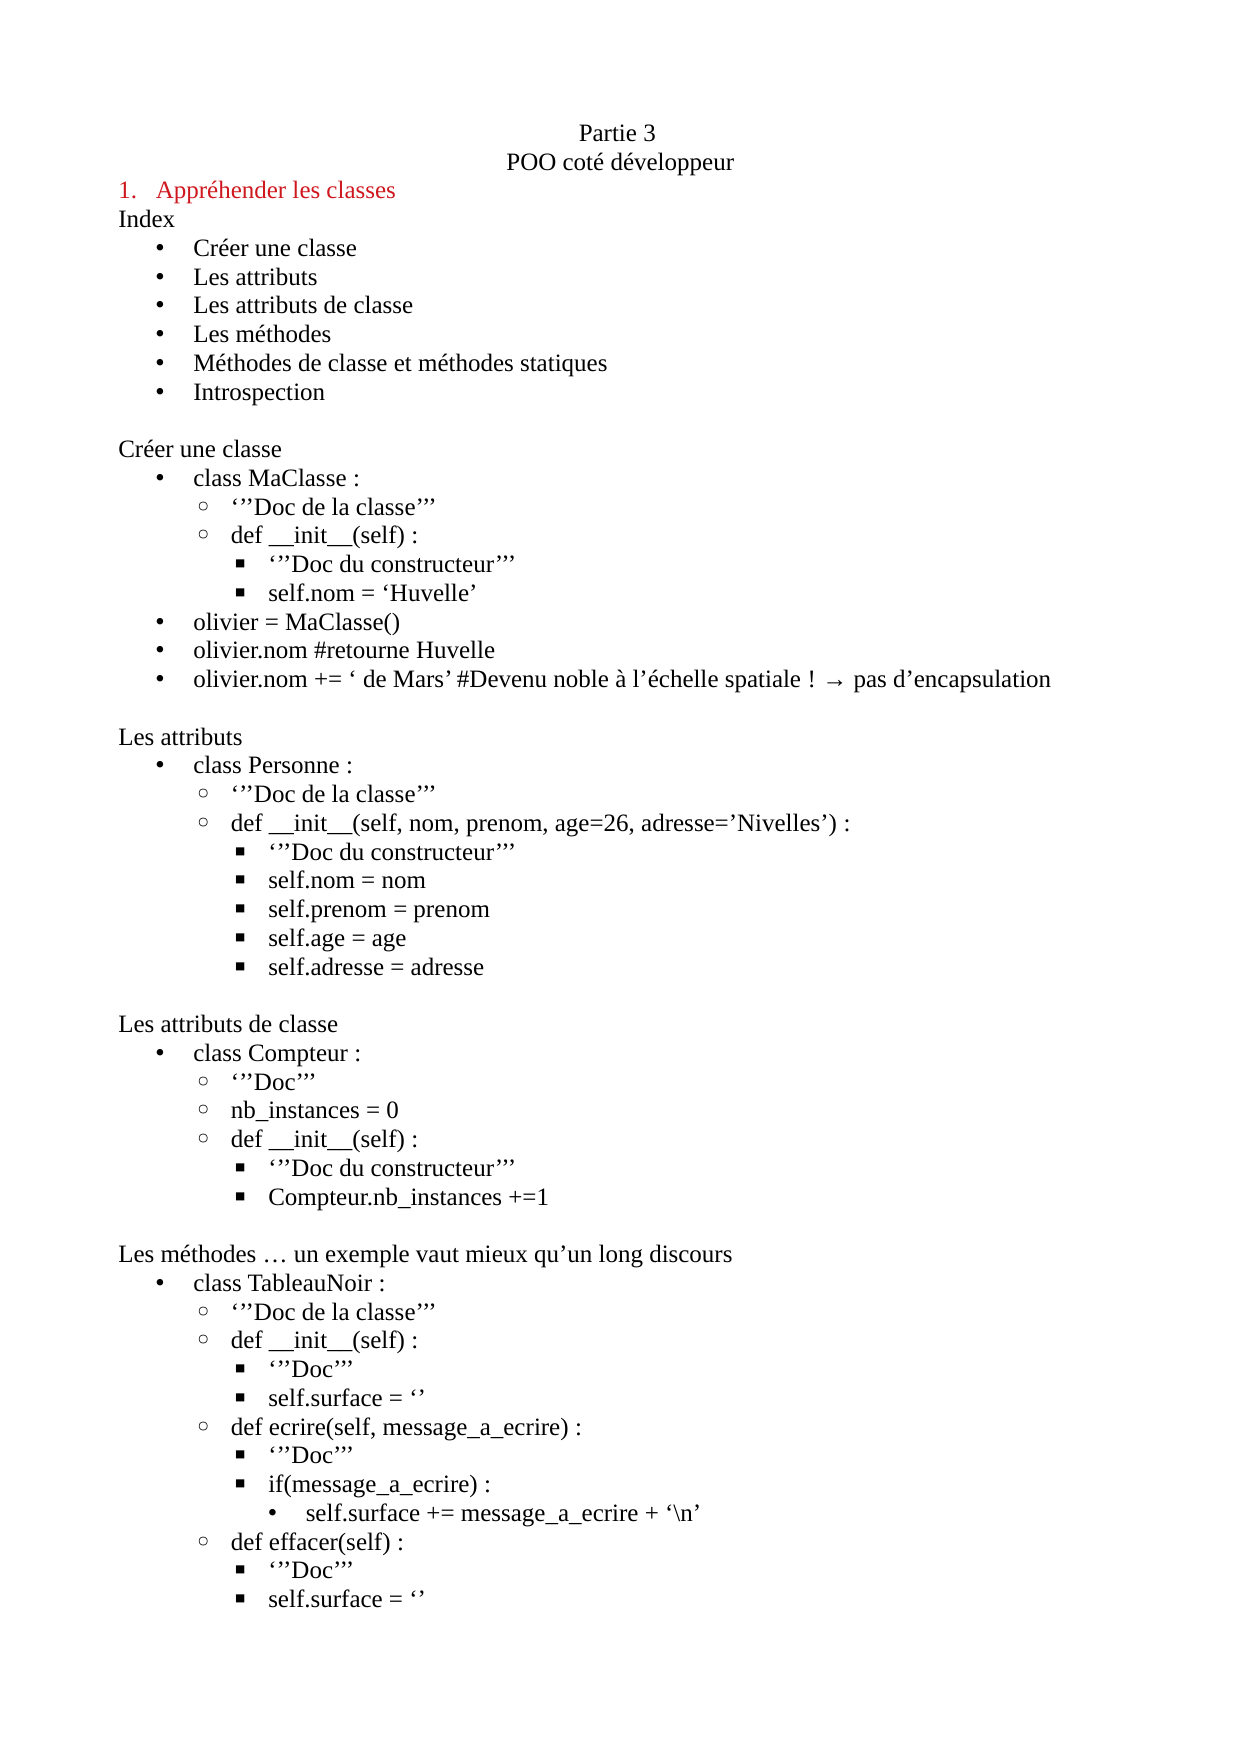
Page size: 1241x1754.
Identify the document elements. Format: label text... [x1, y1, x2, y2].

list ‘’’Doc’’’ [231, 1556, 1122, 1584]
list if(message_a_ecrire) : [231, 1469, 1122, 1498]
list ‘’’Doc du constructeur’’’ [231, 1153, 1122, 1182]
list self.prenom = prenom [231, 894, 1122, 923]
list ‘’’Doc’’’ [193, 1067, 1122, 1096]
list self.surface += message_a_ecrire + ‘\n’ [268, 1498, 1122, 1527]
list class TableauNoir : [156, 1268, 1122, 1297]
list olivier = MaClasse() [156, 607, 1122, 636]
text Créer une classe [118, 434, 1122, 463]
list ‘’’Doc de la classe’’’ [193, 492, 1122, 521]
list Appréhender les classes [118, 176, 1122, 204]
list Les attributs de classe [156, 291, 1122, 319]
list Compteur.nb_instances +=1 [231, 1182, 1122, 1211]
text Index [118, 204, 1122, 233]
text Les méthodes … un exemple vaut mieux qu’un long discours [118, 1239, 1122, 1268]
list olivier.nom += ‘ de Mars’ #Devenu noble à l’échelle spatiale ! → pas d’encapsulation [156, 664, 1122, 693]
list Les attributs [156, 262, 1122, 291]
list self.surface = ‘’ [231, 1584, 1122, 1613]
list ‘’’Doc’’’ [231, 1441, 1122, 1469]
list Les méthodes [156, 319, 1122, 348]
list def effacer(self) : [193, 1527, 1122, 1556]
list ‘’’Doc de la classe’’’ [193, 1297, 1122, 1326]
list ‘’’Doc du constructeur’’’ [231, 837, 1122, 866]
list self.nom = nom [231, 866, 1122, 894]
list def __init__(self) : [193, 1124, 1122, 1153]
list nb_instances = 0 [193, 1096, 1122, 1124]
list Introspection [156, 377, 1122, 406]
list ‘’’Doc de la classe’’’ [193, 779, 1122, 808]
list class Compteur : [156, 1038, 1122, 1067]
list class Personne : [156, 751, 1122, 779]
list ‘’’Doc du constructeur’’’ [231, 549, 1122, 578]
list olivier.nom #retourne Huvelle [156, 636, 1122, 664]
list def __init__(self) : [193, 521, 1122, 549]
list self.nom = ‘Huvelle’ [231, 578, 1122, 607]
list Créer une classe [156, 233, 1122, 262]
list def __init__(self) : [193, 1326, 1122, 1354]
list def __init__(self, nom, prenom, age=26, adresse=’Nivelles’) : [193, 808, 1122, 837]
text Partie 3 [118, 118, 1122, 147]
list self.adresse = adresse [231, 952, 1122, 981]
text Les attributs [118, 722, 1122, 751]
list Méthodes de classe et méthodes statiques [156, 348, 1122, 377]
text Les attributs de classe [118, 1009, 1122, 1038]
list self.surface = ‘’ [231, 1383, 1122, 1412]
list ‘’’Doc’’’ [231, 1354, 1122, 1383]
text POO coté développeur [118, 147, 1122, 176]
list class MaClasse : [156, 463, 1122, 492]
list self.age = age [231, 923, 1122, 952]
list def ecrire(self, message_a_ecrire) : [193, 1412, 1122, 1441]
